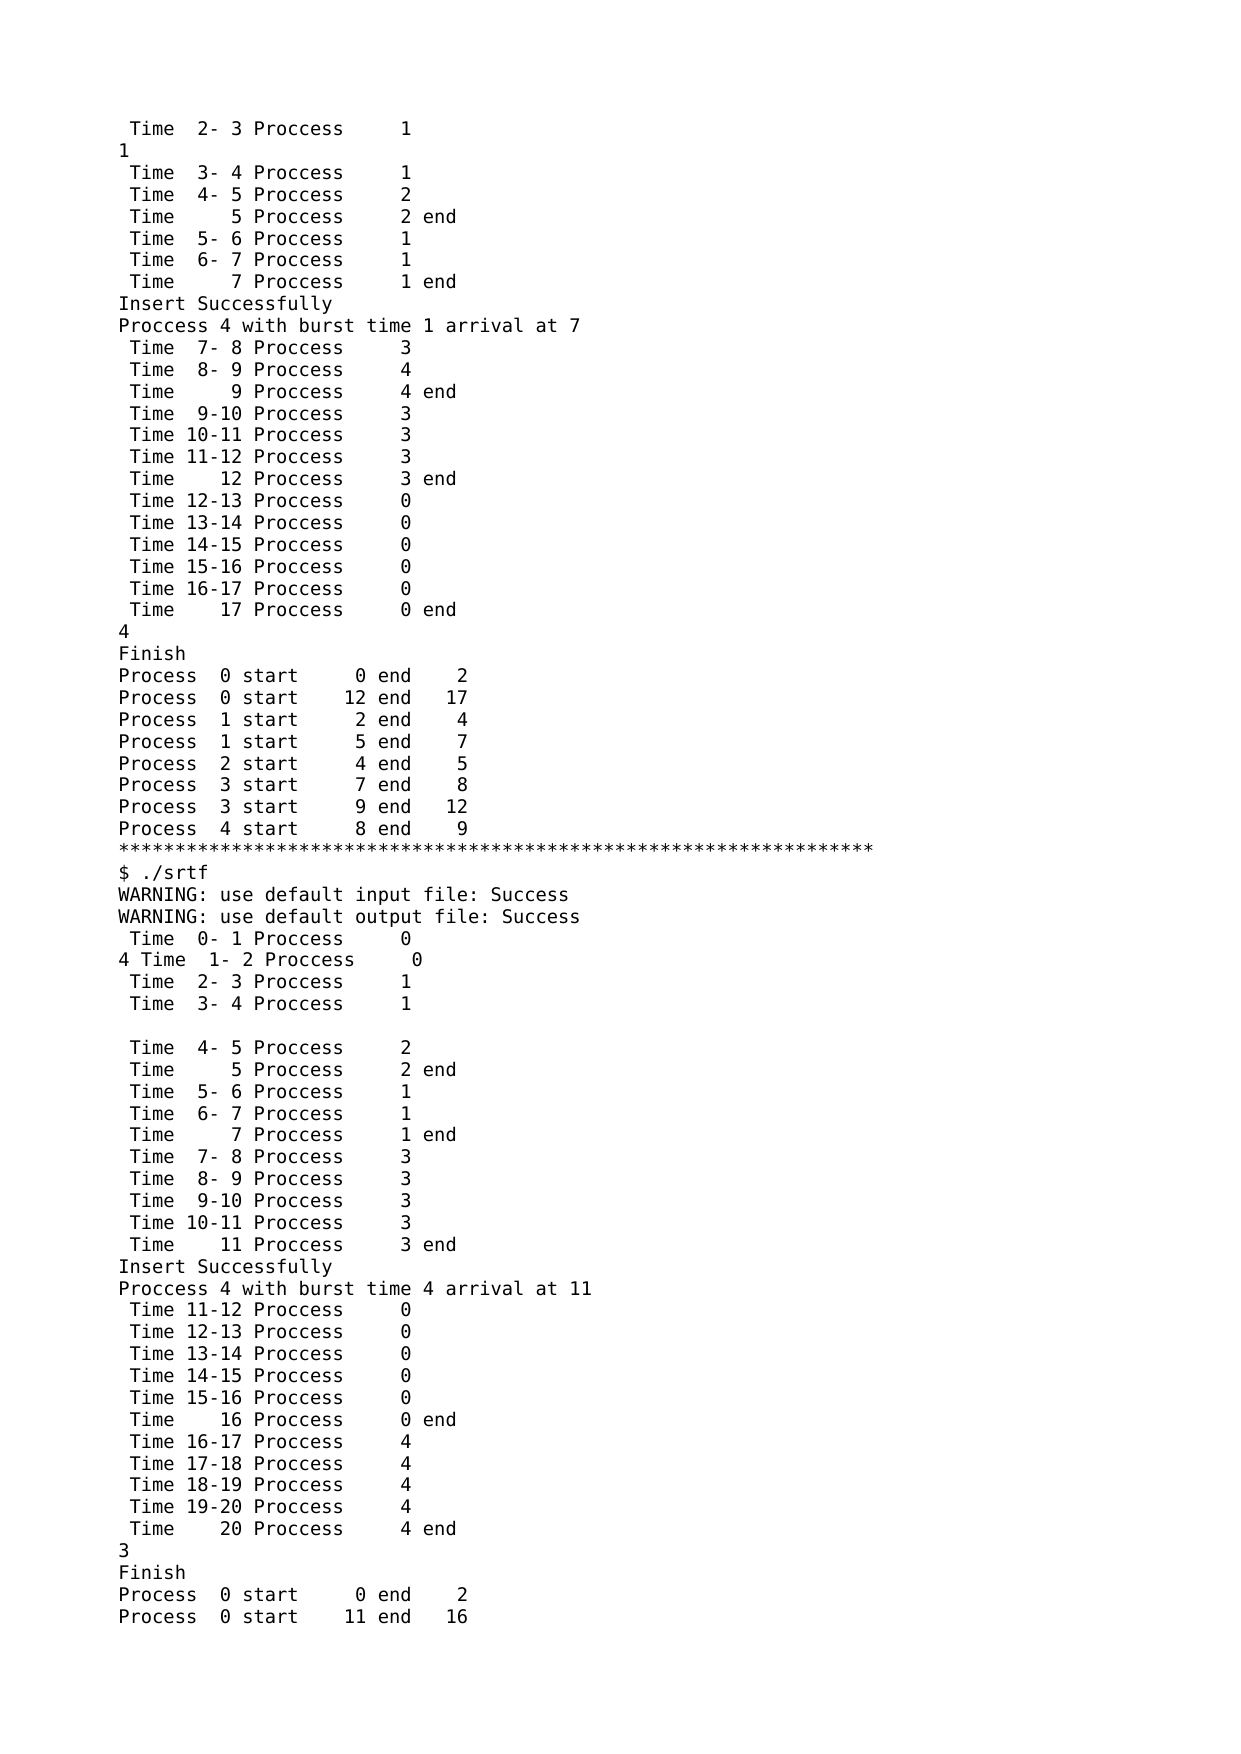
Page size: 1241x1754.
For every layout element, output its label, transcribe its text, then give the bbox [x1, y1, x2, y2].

text Time 11 Proccess 3 end [118, 1234, 1122, 1256]
text Time 7 Proccess 1 end [118, 1124, 1122, 1146]
text Time 12-13 Proccess 0 [118, 1321, 1122, 1343]
text Time 9 Proccess 4 end [118, 381, 1122, 402]
text Time 6- 7 Proccess 1 [118, 249, 1122, 271]
text Proccess 4 with burst time 1 arrival at 7 [118, 315, 1122, 337]
text WARNING: use default input file: Success [118, 884, 1122, 906]
text Proccess 4 with burst time 4 arrival at 11 [118, 1277, 1122, 1299]
text Process 0 start 11 end 16 [118, 1606, 1122, 1627]
text Time 9-10 Proccess 3 [118, 402, 1122, 424]
text Time 17-18 Proccess 4 [118, 1452, 1122, 1474]
text 4 [118, 621, 1122, 643]
text Time 5- 6 Proccess 1 [118, 1081, 1122, 1102]
text Time 8- 9 Proccess 4 [118, 359, 1122, 381]
text Time 18-19 Proccess 4 [118, 1474, 1122, 1496]
text Time 5 Proccess 2 end [118, 206, 1122, 227]
text Time 8- 9 Proccess 3 [118, 1168, 1122, 1190]
text Time 20 Proccess 4 end [118, 1518, 1122, 1540]
text Time 3- 4 Proccess 1 [118, 993, 1122, 1015]
text Process 2 start 4 end 5 [118, 752, 1122, 774]
text Process 4 start 8 end 9 [118, 818, 1122, 840]
text Time 12-13 Proccess 0 [118, 490, 1122, 512]
text Process 0 start 0 end 2 [118, 1584, 1122, 1606]
text $ ./srtf [118, 862, 1122, 884]
text Process 1 start 2 end 4 [118, 709, 1122, 731]
text Finish [118, 1562, 1122, 1584]
text Time 15-16 Proccess 0 [118, 1387, 1122, 1409]
text Time 16-17 Proccess 4 [118, 1431, 1122, 1452]
text Process 0 start 12 end 17 [118, 687, 1122, 709]
text Time 17 Proccess 0 end [118, 599, 1122, 621]
text Time 10-11 Proccess 3 [118, 424, 1122, 446]
text Time 7 Proccess 1 end [118, 271, 1122, 293]
text Time 13-14 Proccess 0 [118, 512, 1122, 534]
text Insert Successfully [118, 1256, 1122, 1277]
text Time 9-10 Proccess 3 [118, 1190, 1122, 1212]
text Time 5- 6 Proccess 1 [118, 227, 1122, 249]
text Time 7- 8 Proccess 3 [118, 337, 1122, 359]
text Insert Successfully [118, 293, 1122, 315]
text Time 11-12 Proccess 3 [118, 446, 1122, 468]
text Time 11-12 Proccess 0 [118, 1299, 1122, 1321]
text 4 Time 1- 2 Proccess 0 [118, 949, 1122, 971]
text Time 14-15 Proccess 0 [118, 1365, 1122, 1387]
text Time 0- 1 Proccess 0 [118, 927, 1122, 949]
text Time 12 Proccess 3 end [118, 468, 1122, 490]
text Time 6- 7 Proccess 1 [118, 1102, 1122, 1124]
text Time 14-15 Proccess 0 [118, 534, 1122, 556]
text WARNING: use default output file: Success [118, 906, 1122, 927]
text Time 4- 5 Proccess 2 [118, 184, 1122, 206]
text Time 2- 3 Proccess 1 [118, 118, 1122, 140]
text Process 0 start 0 end 2 [118, 665, 1122, 687]
text ******************************************************************* [118, 840, 1122, 862]
text Time 13-14 Proccess 0 [118, 1343, 1122, 1365]
text Time 16 Proccess 0 end [118, 1409, 1122, 1431]
text Process 3 start 7 end 8 [118, 774, 1122, 796]
text Finish [118, 643, 1122, 665]
text 1 [118, 140, 1122, 162]
text Time 15-16 Proccess 0 [118, 556, 1122, 577]
text Time 5 Proccess 2 end [118, 1059, 1122, 1081]
text Time 2- 3 Proccess 1 [118, 971, 1122, 993]
text Process 3 start 9 end 12 [118, 796, 1122, 818]
text Time 7- 8 Proccess 3 [118, 1146, 1122, 1168]
text Time 10-11 Proccess 3 [118, 1212, 1122, 1234]
text Process 1 start 5 end 7 [118, 731, 1122, 752]
text Time 3- 4 Proccess 1 [118, 162, 1122, 184]
text 3 [118, 1540, 1122, 1562]
text Time 19-20 Proccess 4 [118, 1496, 1122, 1518]
text Time 4- 5 Proccess 2 [118, 1037, 1122, 1059]
text Time 16-17 Proccess 0 [118, 577, 1122, 599]
